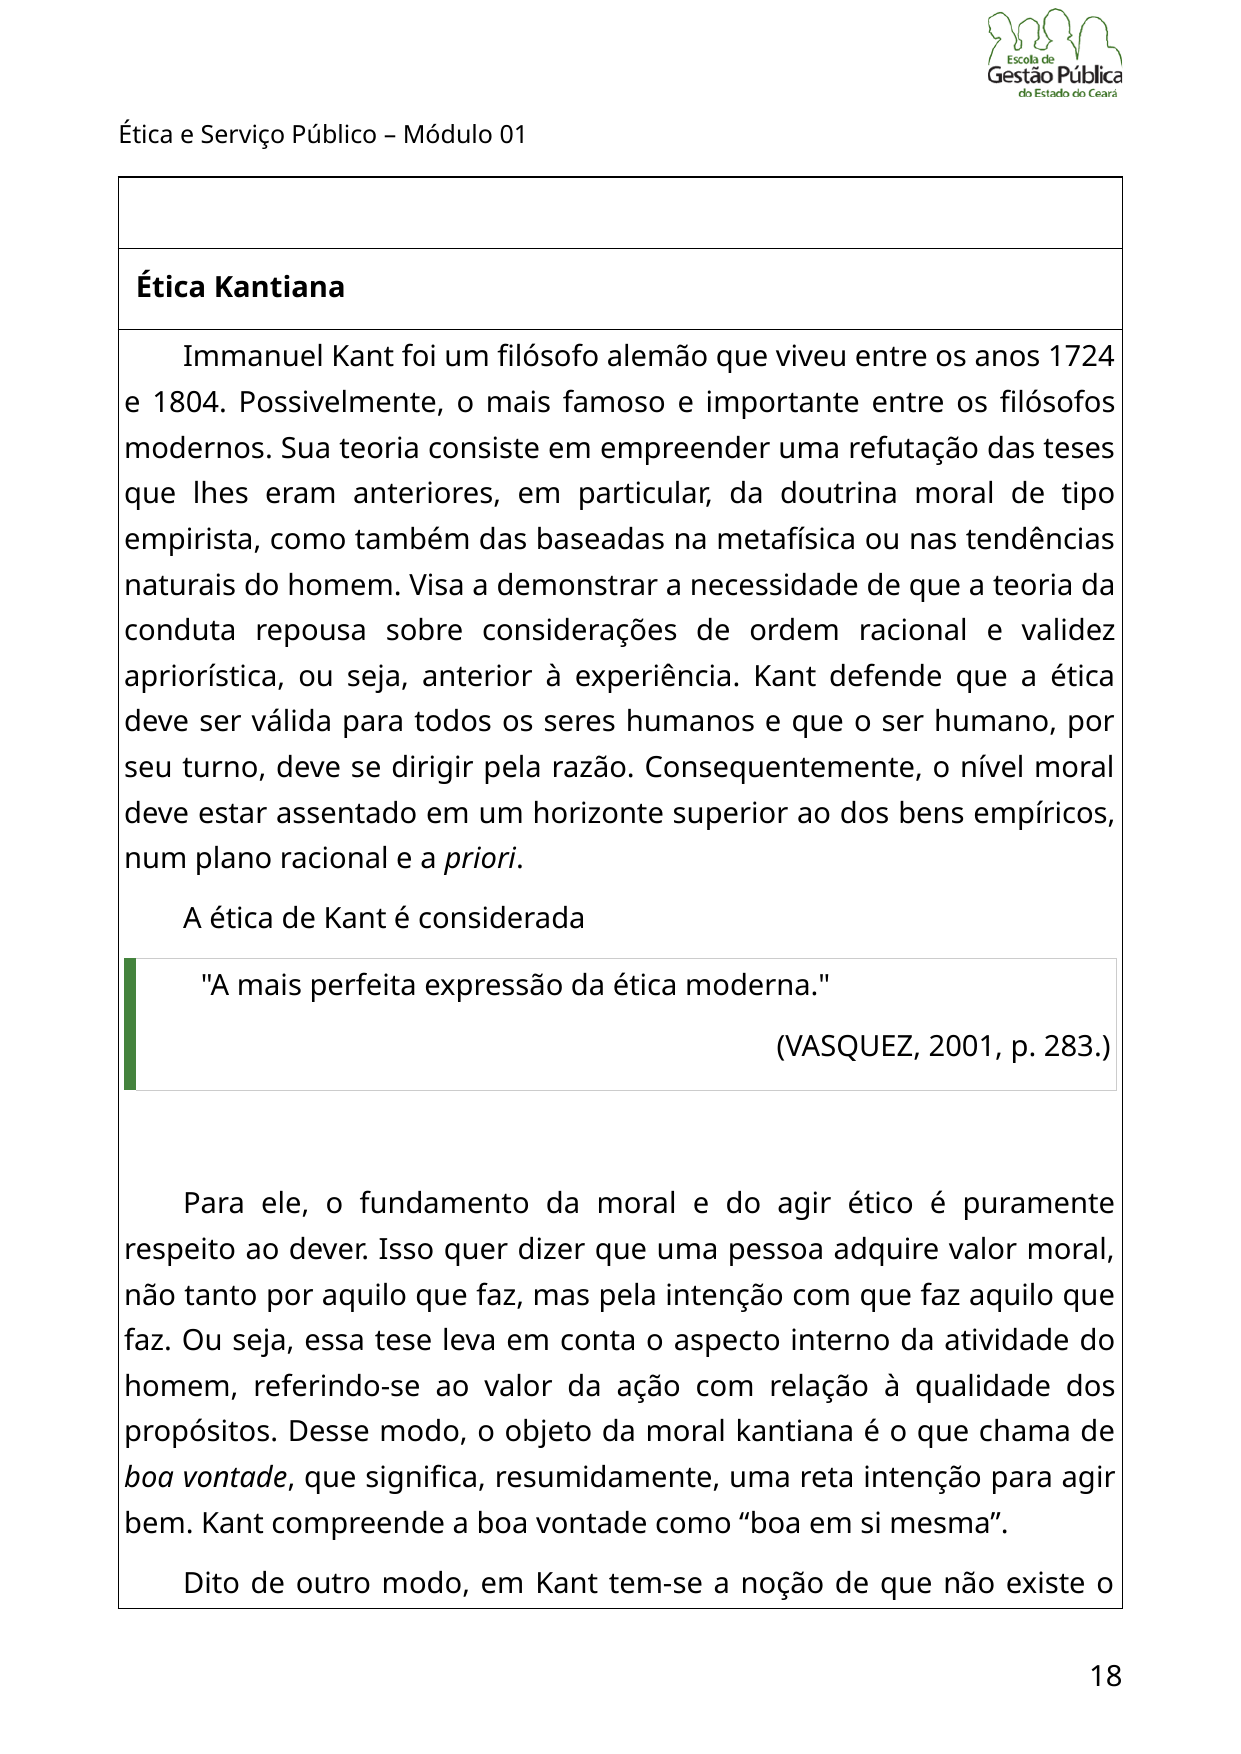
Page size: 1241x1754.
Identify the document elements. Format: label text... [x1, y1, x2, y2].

table_cell Ética Kantiana [119, 249, 1122, 329]
table_header [124, 958, 136, 1090]
picture [118, 8, 1123, 97]
table_cell Immanuel Kant foi um filósofo alemão que viveu entre os anos 1724 e 1804. Possivelmente, o mais famoso e importante entre os filósofos modernos. Sua teoria consiste em empreender uma refutação das teses que lhes eram anteriores, em particular, da doutrina moral de tipo empirista, como também das baseadas na metafísica ou nas tendências naturais do homem. Visa a demonstrar a necessidade de que a teoria da conduta repousa sobre considerações de ordem racional e validez apriorística, ou seja, anterior à experiência. Kant defende que a ética deve ser válida para todos os seres humanos e que o ser humano, por seu turno, deve se dirigir pela razão. Consequentemente, o nível moral deve estar assentado em um horizonte superior ao dos bens empíricos, num plano racional e a priori. A ética de Kant é considerada Para ele, o fundamento da moral e do agir ético é puramente respeito ao dever. Isso quer dizer que uma pessoa adquire valor moral, não tanto por aquilo que faz, mas pela intenção com que faz aquilo que faz. Ou seja, essa tese leva em conta o aspecto interno da atividade do homem, referindo-se ao valor da ação com relação à qualidade dos propósitos. Desse modo, o objeto da moral kantiana é o que chama de boa vontade, que significa, resumidamente, uma reta intenção para agir bem. Kant compreende a boa vontade como “boa em si mesma”. Dito de outro modo, em Kant tem-se a noção de que não existe o [119, 330, 1122, 1607]
table_header "A mais perfeita expressão da ética moderna." (VASQUEZ, 2001, p. 283.) [136, 959, 1116, 1090]
table_cell [119, 178, 1122, 248]
